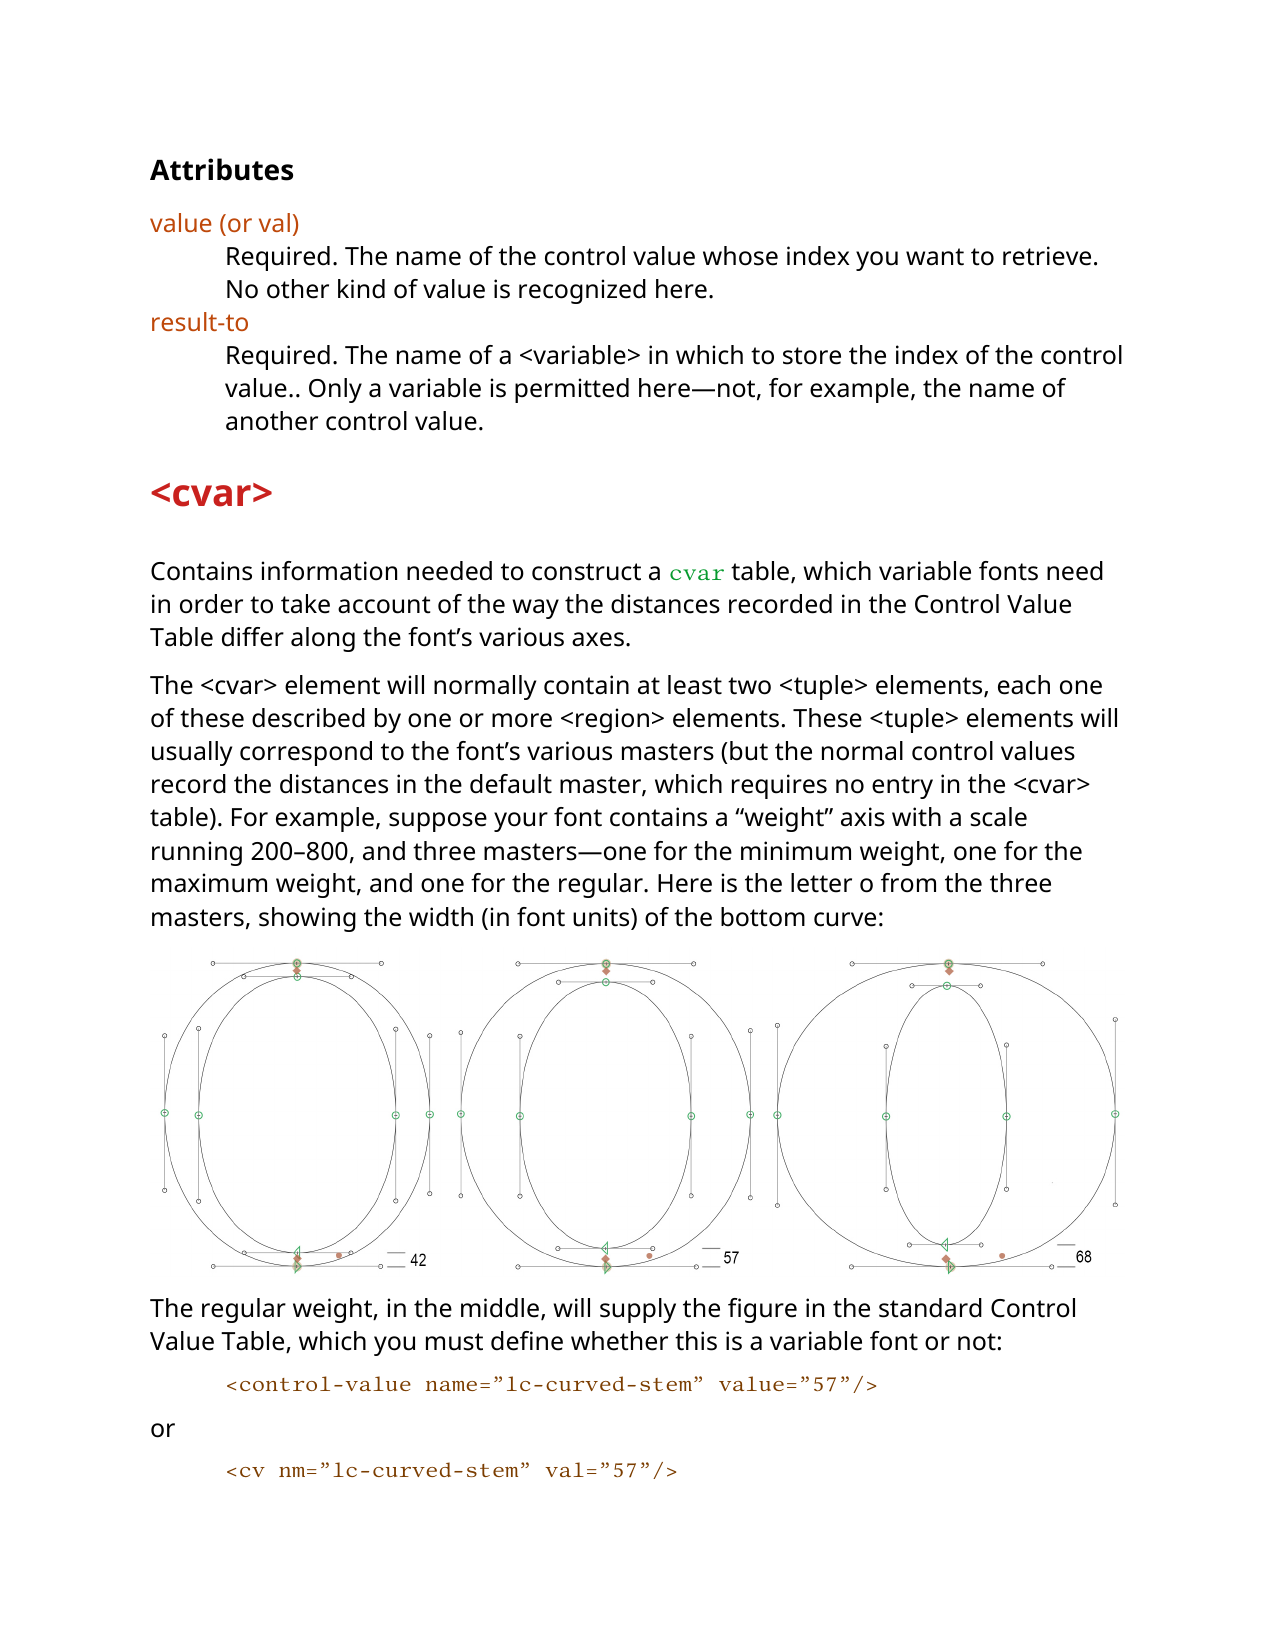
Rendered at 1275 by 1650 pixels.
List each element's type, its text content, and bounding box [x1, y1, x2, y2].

text The <cvar> element will normally contain at least two <tuple> elements, each one of these described by one or more <region> elements. These <tuple> elements will usually correspond to the font’s various masters (but the normal control values record the distances in the default master, which requires no entry in the <cvar> table). For example, suppose your font contains a “weight” axis with a scale running 200–800, and three masters—one for the minimum weight, one for the maximum weight, and one for the regular. Here is the letter o from the three masters, showing the width (in font units) of the bottom curve: [150, 668, 1125, 933]
text The regular weight, in the middle, will supply the figure in the standard Control Value Table, which you must define whether this is a variable font or not: [150, 1291, 1125, 1357]
text value (or val) [150, 206, 1125, 239]
subtitle Attributes [150, 150, 1125, 188]
text Required. The name of the control value whose index you want to retrieve. No other kind of value is recognized here. [225, 239, 1125, 305]
text or [150, 1411, 1125, 1444]
subtitle <cvar> [150, 467, 1125, 518]
picture [150, 947, 1125, 1277]
text Required. The name of a <variable> in which to store the index of the control value.. Only a variable is permitted here—not, for example, the name of another control value. [225, 338, 1125, 437]
text result-to [150, 305, 1125, 338]
text <control-value name=”lc-curved-stem” value=”57”/> [225, 1372, 1125, 1396]
text Contains information needed to construct a cvar table, which variable fonts need in order to take account of the way the distances recorded in the Control Value Table differ along the font’s various axes. [150, 554, 1125, 653]
text <cv nm=”lc-curved-stem” val=”57”/> [225, 1459, 1125, 1483]
